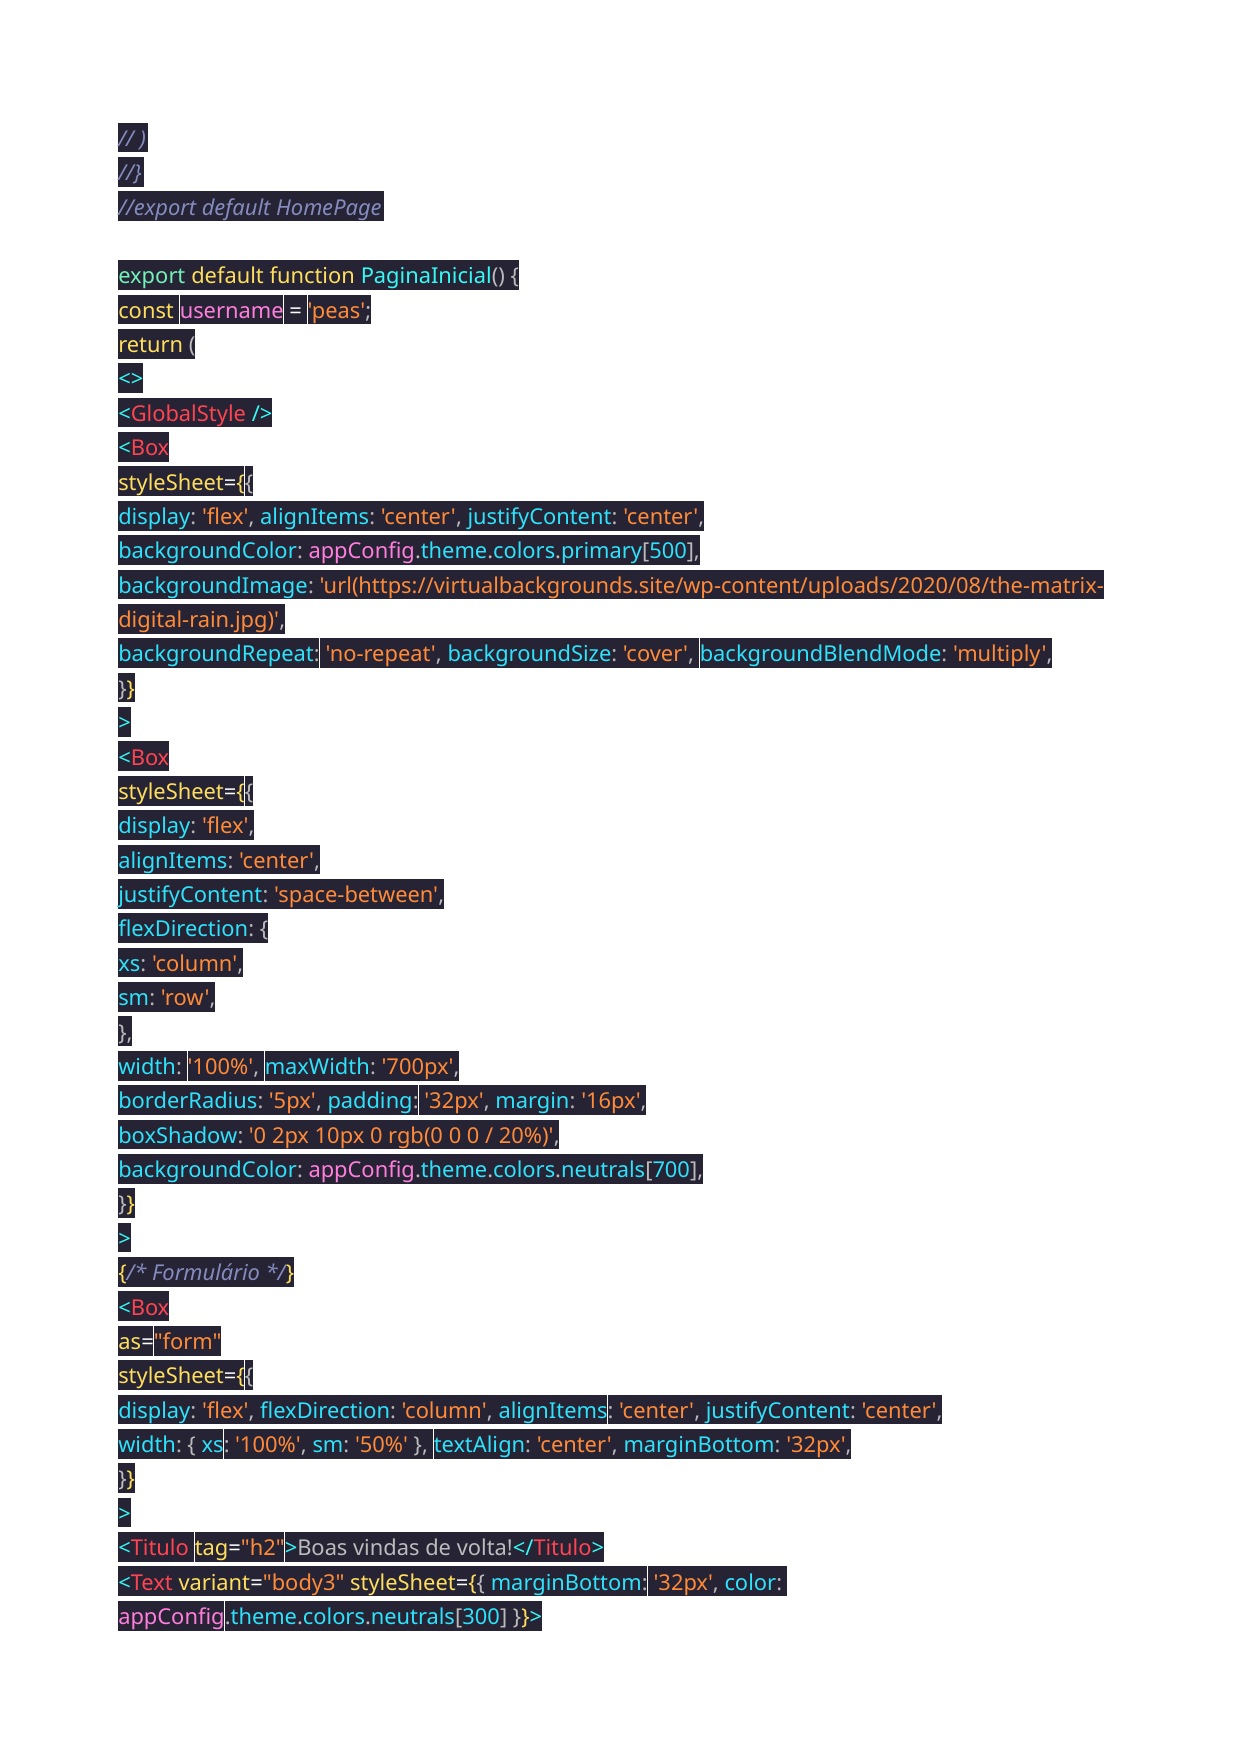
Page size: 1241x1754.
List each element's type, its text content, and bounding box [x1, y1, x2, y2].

text {/* Formulário */} [118, 1252, 1122, 1287]
text // ) [118, 118, 1122, 152]
text display: 'flex', [118, 806, 1122, 840]
text <Box [118, 427, 1122, 462]
text <GlobalStyle /> [118, 393, 1122, 427]
text styleSheet={{ [118, 1356, 1122, 1390]
text }} [118, 668, 1122, 702]
text xs: 'column', [118, 943, 1122, 977]
text styleSheet={{ [118, 462, 1122, 496]
text width: { xs: '100%', sm: '50%' }, textAlign: 'center', marginBottom: '32px', [118, 1424, 1122, 1459]
text <Box [118, 737, 1122, 771]
text alignItems: 'center', [118, 840, 1122, 874]
text > [118, 1218, 1122, 1252]
text borderRadius: '5px', padding: '32px', margin: '16px', [118, 1081, 1122, 1115]
text > [118, 702, 1122, 737]
text return ( [118, 324, 1122, 359]
text <Titulo tag="h2">Boas vindas de volta!</Titulo> [118, 1527, 1122, 1562]
text }} [118, 1184, 1122, 1218]
text <> [118, 359, 1122, 393]
text flexDirection: { [118, 909, 1122, 943]
text display: 'flex', flexDirection: 'column', alignItems: 'center', justifyContent: 'center', [118, 1390, 1122, 1424]
text as="form" [118, 1321, 1122, 1356]
text styleSheet={{ [118, 771, 1122, 806]
text //export default HomePage [118, 187, 1122, 221]
text const username = 'peas'; [118, 290, 1122, 324]
text boxShadow: '0 2px 10px 0 rgb(0 0 0 / 20%)', [118, 1115, 1122, 1149]
text }} [118, 1459, 1122, 1493]
text backgroundRepeat: 'no-repeat', backgroundSize: 'cover', backgroundBlendMode: 'multiply', [118, 634, 1122, 668]
text <Box [118, 1287, 1122, 1321]
text width: '100%', maxWidth: '700px', [118, 1046, 1122, 1081]
text sm: 'row', [118, 977, 1122, 1012]
text //} [118, 152, 1122, 187]
text backgroundImage: 'url(https://virtualbackgrounds.site/wp-content/uploads/2020/08/the-matrix-digital-rain.jpg)', [118, 565, 1122, 634]
text export default function PaginaInicial() { [118, 256, 1122, 290]
text <Text variant="body3" styleSheet={{ marginBottom: '32px', color: appConfig.theme.colors.neutrals[300] }}> [118, 1562, 1122, 1631]
text > [118, 1493, 1122, 1527]
text backgroundColor: appConfig.theme.colors.neutrals[700], [118, 1149, 1122, 1184]
text }, [118, 1012, 1122, 1046]
text display: 'flex', alignItems: 'center', justifyContent: 'center', [118, 496, 1122, 531]
text backgroundColor: appConfig.theme.colors.primary[500], [118, 531, 1122, 565]
text justifyContent: 'space-between', [118, 874, 1122, 909]
